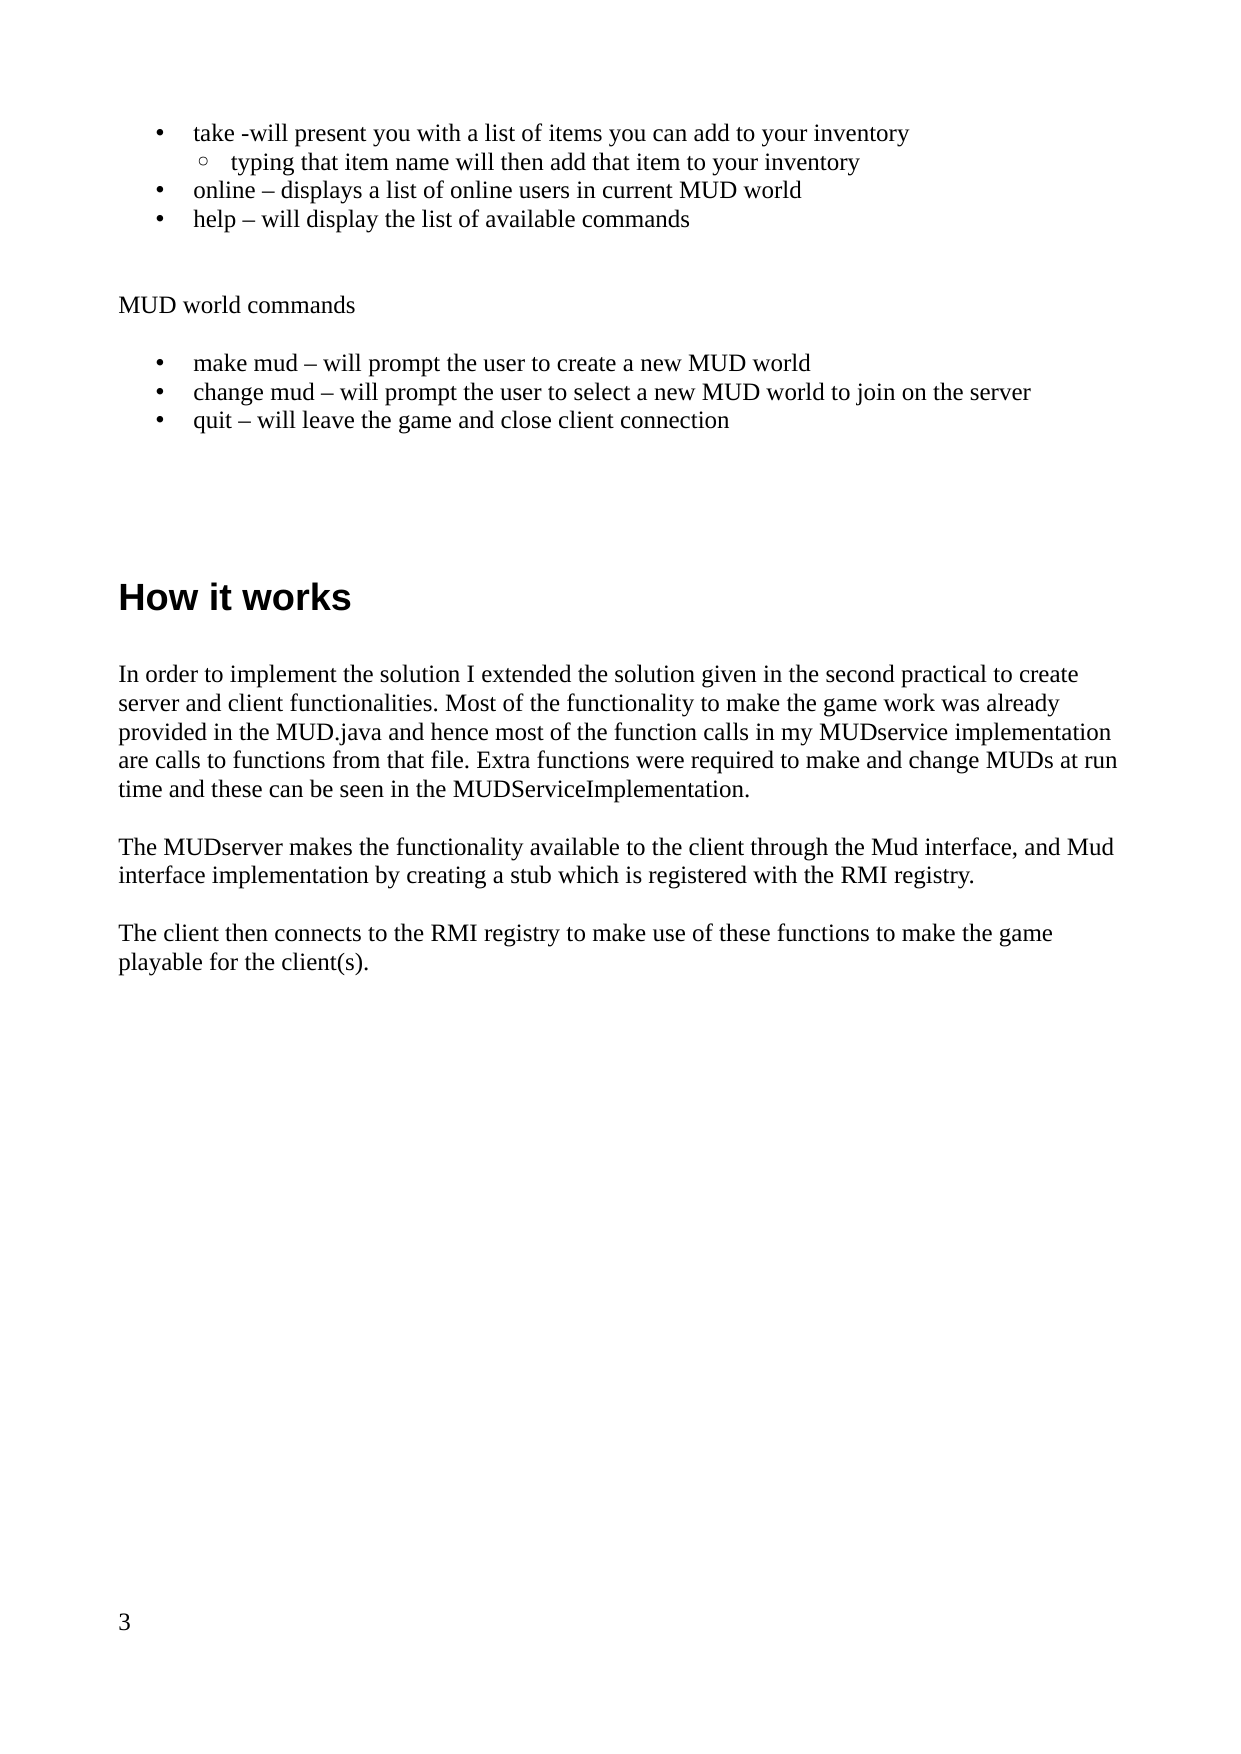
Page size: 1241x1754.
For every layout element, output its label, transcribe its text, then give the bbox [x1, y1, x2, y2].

text In order to implement the solution I extended the solution given in the second practical to create server and client functionalities. Most of the functionality to make the game work was already provided in the MUD.java and hence most of the function calls in my MUDservice implementation are calls to functions from that file. Extra functions were required to make and change MUDs at run time and these can be seen in the MUDServiceImplementation. [118, 659, 1122, 803]
subtitle How it works [118, 574, 1122, 618]
text MUD world commands [118, 291, 1122, 319]
list take -will present you with a list of items you can add to your inventory [156, 118, 1122, 147]
text The client then connects to the RMI registry to make use of these functions to make the game playable for the client(s). [118, 918, 1122, 976]
list online – displays a list of online users in current MUD world [156, 176, 1122, 204]
list change mud – will prompt the user to select a new MUD world to join on the server [156, 377, 1122, 406]
list quit – will leave the game and close client connection [156, 406, 1122, 434]
list help – will display the list of available commands [156, 204, 1122, 233]
text The MUDserver makes the functionality available to the client through the Mud interface, and Mud interface implementation by creating a stub which is registered with the RMI registry. [118, 832, 1122, 889]
list make mud – will prompt the user to create a new MUD world [156, 348, 1122, 377]
list typing that item name will then add that item to your inventory [193, 147, 1122, 176]
